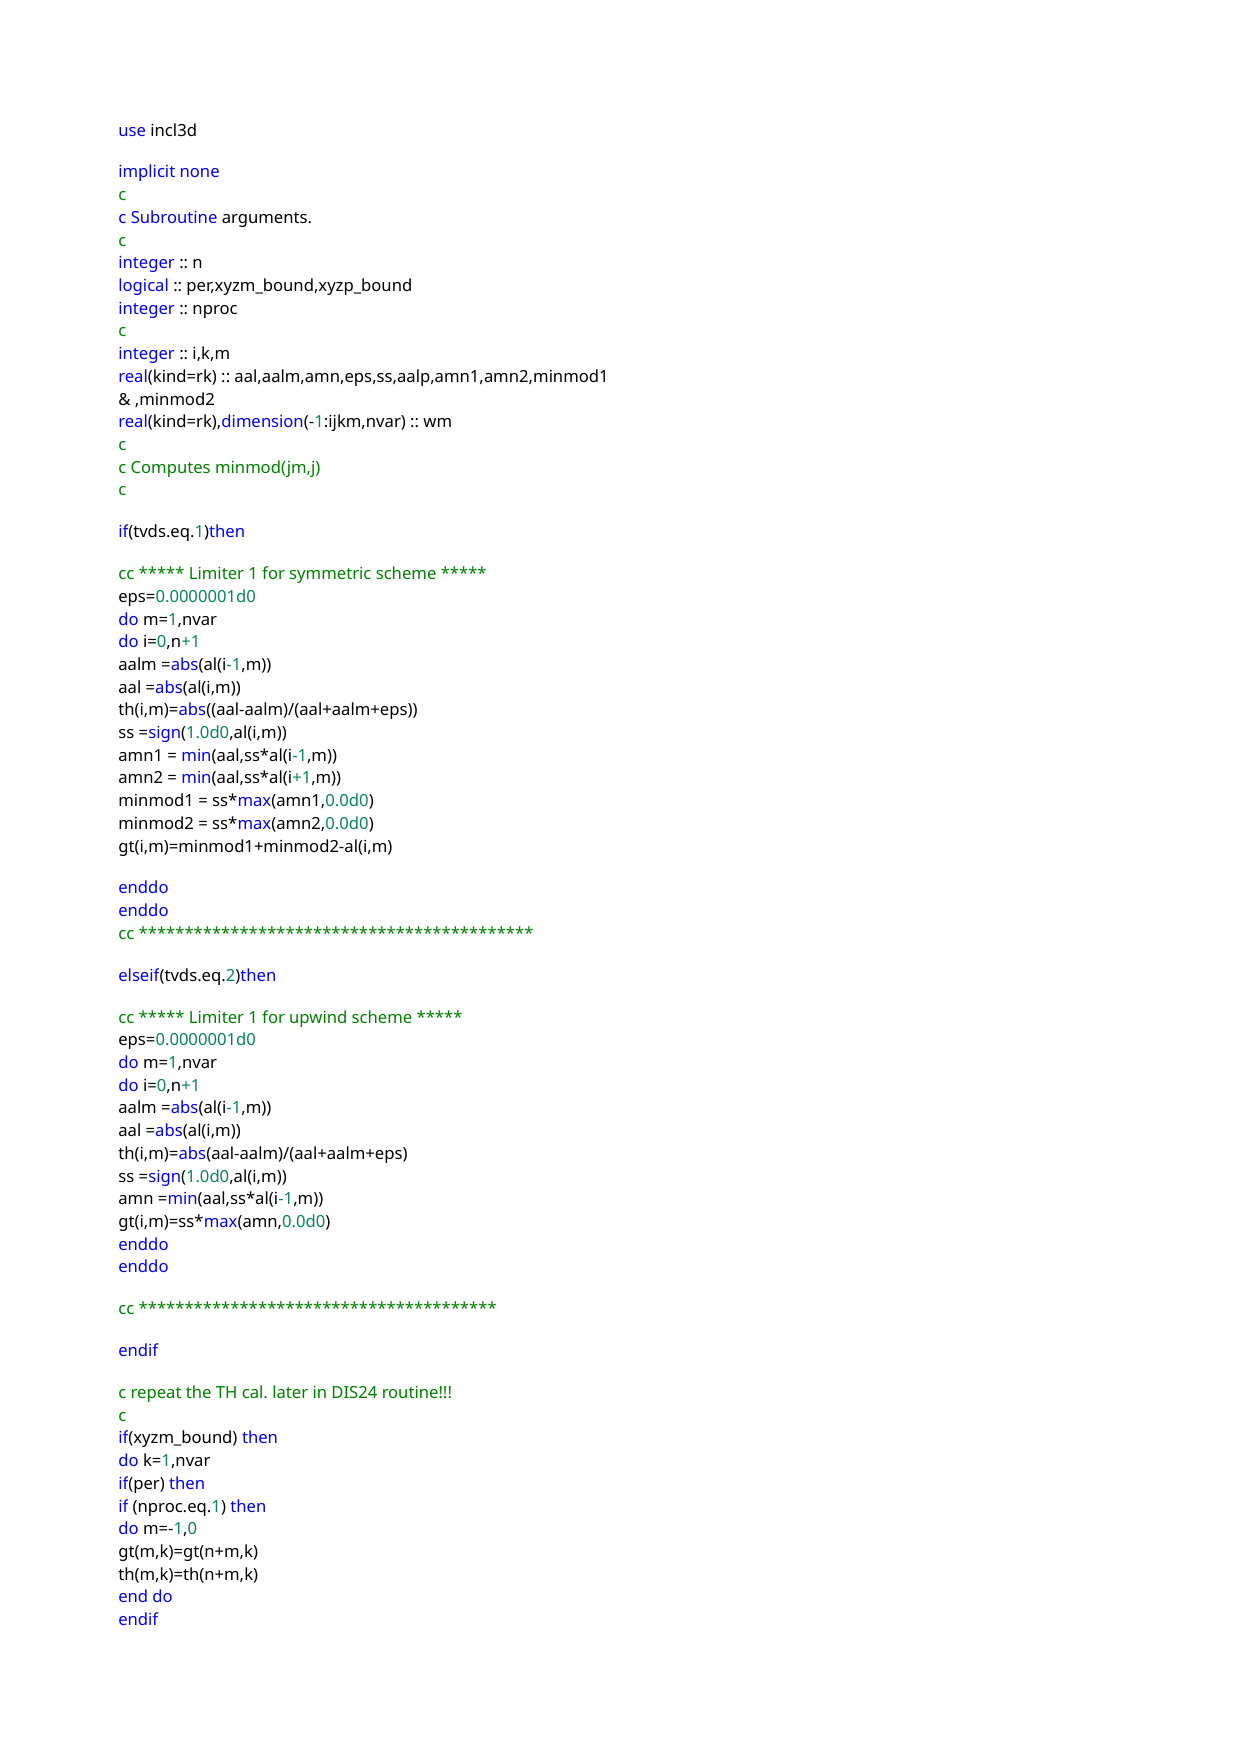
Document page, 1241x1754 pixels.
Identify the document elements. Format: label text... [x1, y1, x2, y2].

text if (nproc.eq.1) then [118, 1494, 1122, 1517]
text real(kind=rk),dimension(-1:ijkm,nvar) :: wm [118, 410, 1122, 432]
text eps=0.0000001d0 [118, 1028, 1122, 1051]
text enddo [118, 876, 1122, 899]
text enddo [118, 899, 1122, 921]
text integer :: n [118, 251, 1122, 273]
text minmod1 = ss*max(amn1,0.0d0) [118, 789, 1122, 811]
text integer :: i,k,m [118, 342, 1122, 364]
text c repeat the TH cal. later in DIS24 routine!!! [118, 1381, 1122, 1403]
text integer :: nproc [118, 296, 1122, 319]
text if(tvds.eq.1)then [118, 520, 1122, 542]
text cc ******************************************* [118, 921, 1122, 944]
text amn =min(aal,ss*al(i-1,m)) [118, 1187, 1122, 1209]
text do i=0,n+1 [118, 1073, 1122, 1096]
text aal =abs(al(i,m)) [118, 1119, 1122, 1141]
text eps=0.0000001d0 [118, 584, 1122, 607]
text endif [118, 1339, 1122, 1361]
text do m=-1,0 [118, 1517, 1122, 1539]
text minmod2 = ss*max(amn2,0.0d0) [118, 811, 1122, 834]
text amn1 = min(aal,ss*al(i-1,m)) [118, 743, 1122, 766]
text enddo [118, 1232, 1122, 1255]
text end do [118, 1585, 1122, 1608]
text do m=1,nvar [118, 607, 1122, 630]
text cc ***** Limiter 1 for symmetric scheme ***** [118, 562, 1122, 584]
text th(m,k)=th(n+m,k) [118, 1562, 1122, 1585]
text cc *************************************** [118, 1297, 1122, 1319]
text aal =abs(al(i,m)) [118, 675, 1122, 698]
text logical :: per,xyzm_bound,xyzp_bound [118, 273, 1122, 296]
text aalm =abs(al(i-1,m)) [118, 1096, 1122, 1119]
text implicit none [118, 160, 1122, 183]
text if(per) then [118, 1471, 1122, 1494]
text do i=0,n+1 [118, 630, 1122, 652]
text enddo [118, 1255, 1122, 1278]
text do m=1,nvar [118, 1051, 1122, 1073]
text real(kind=rk) :: aal,aalm,amn,eps,ss,aalp,amn1,amn2,minmod1 [118, 364, 1122, 387]
text & ,minmod2 [118, 387, 1122, 410]
text if(xyzm_bound) then [118, 1426, 1122, 1449]
text gt(i,m)=ss*max(amn,0.0d0) [118, 1209, 1122, 1232]
text use incl3d [118, 118, 1122, 141]
text endif [118, 1608, 1122, 1630]
text elseif(tvds.eq.2)then [118, 963, 1122, 986]
text aalm =abs(al(i-1,m)) [118, 652, 1122, 675]
text c [118, 319, 1122, 342]
text cc ***** Limiter 1 for upwind scheme ***** [118, 1005, 1122, 1028]
text th(i,m)=abs(aal-aalm)/(aal+aalm+eps) [118, 1141, 1122, 1164]
text c Computes minmod(jm,j) [118, 455, 1122, 478]
text c [118, 478, 1122, 501]
text c [118, 1403, 1122, 1426]
text gt(m,k)=gt(n+m,k) [118, 1539, 1122, 1562]
text gt(i,m)=minmod1+minmod2-al(i,m) [118, 834, 1122, 857]
text amn2 = min(aal,ss*al(i+1,m)) [118, 766, 1122, 789]
text th(i,m)=abs((aal-aalm)/(aal+aalm+eps)) [118, 698, 1122, 721]
text c [118, 183, 1122, 205]
text c Subroutine arguments. [118, 205, 1122, 228]
text ss =sign(1.0d0,al(i,m)) [118, 721, 1122, 743]
text ss =sign(1.0d0,al(i,m)) [118, 1164, 1122, 1187]
text do k=1,nvar [118, 1449, 1122, 1471]
text c [118, 432, 1122, 455]
text c [118, 228, 1122, 251]
